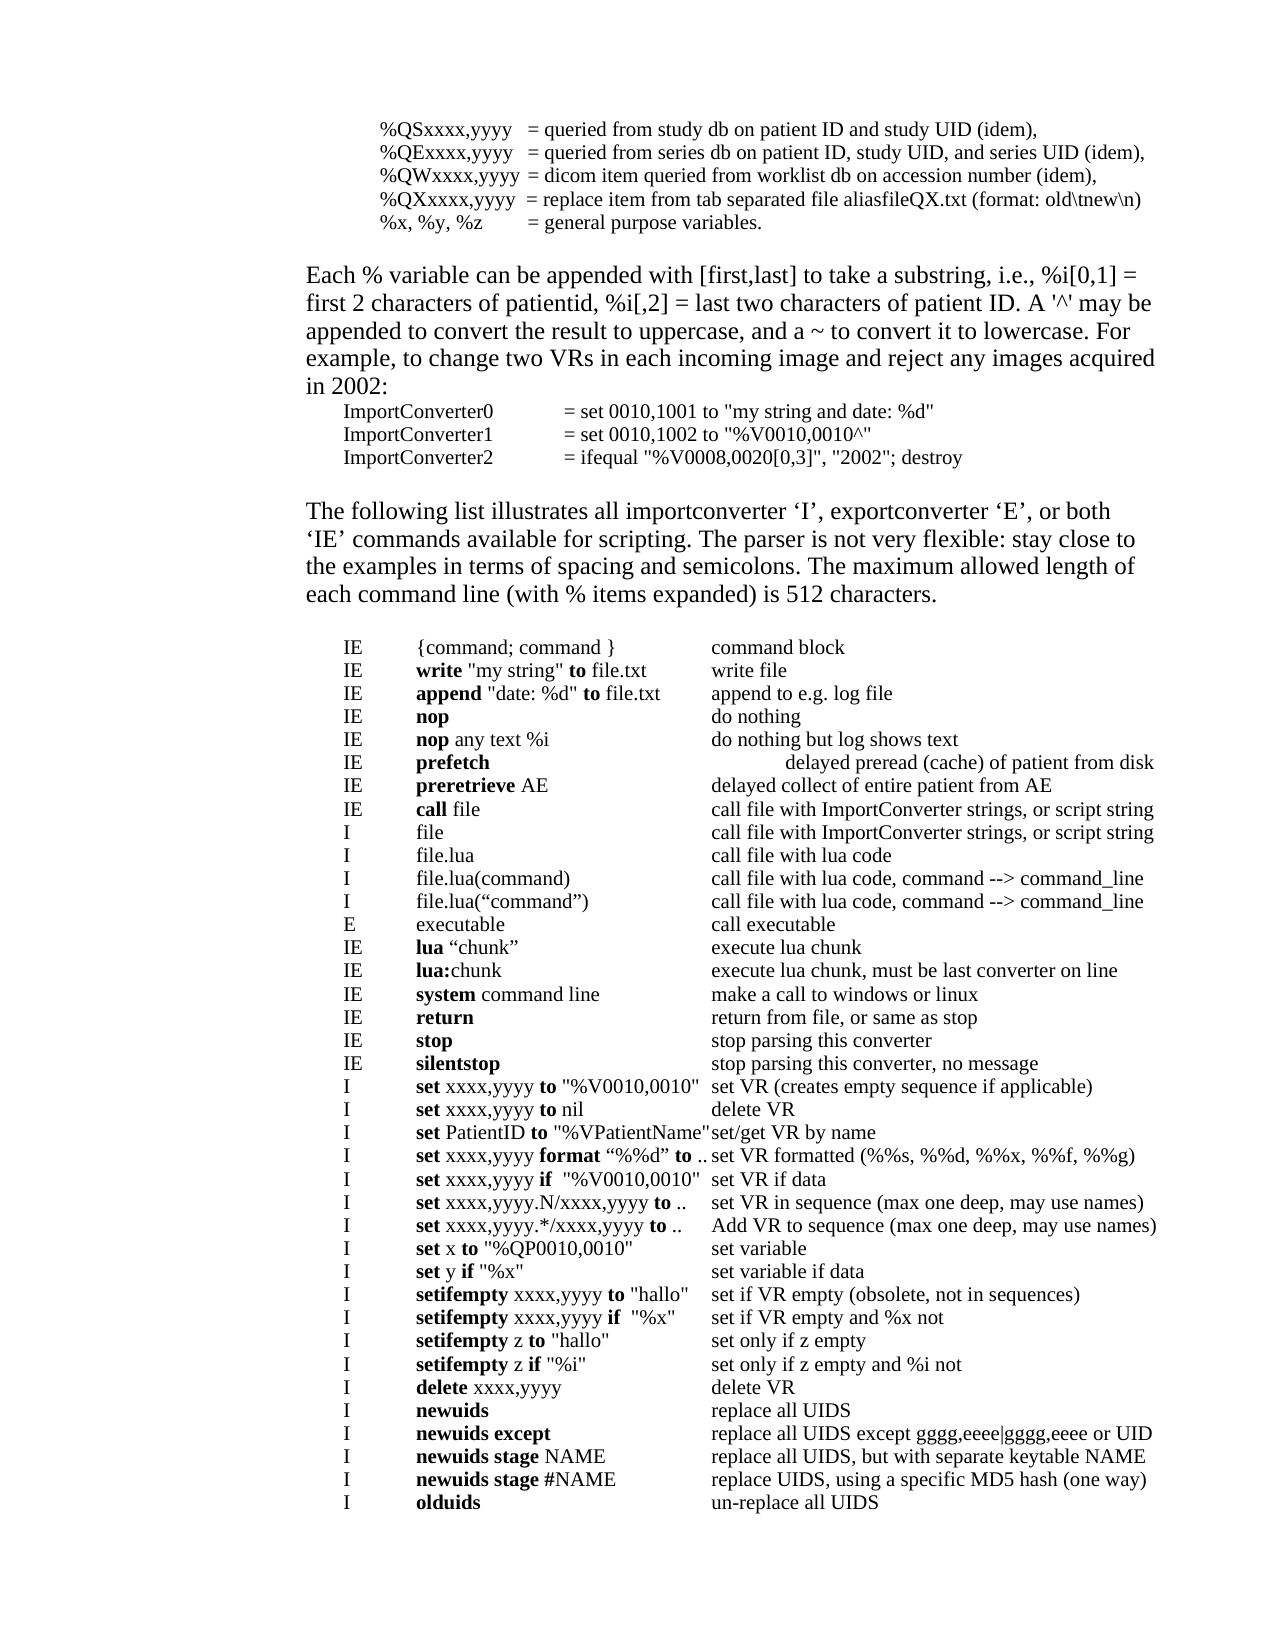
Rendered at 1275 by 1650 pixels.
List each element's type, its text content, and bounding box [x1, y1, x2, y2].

text I file.lua(command) call file with lua code, command --> command_line [268, 867, 1157, 890]
text I set xxxx,yyyy format “%%d” to .. set VR formatted (%%s, %%d, %%x, %%f, %%g) [268, 1144, 1157, 1167]
text IE silentstop stop parsing this converter, no message [268, 1052, 1157, 1075]
text IE append "date: %d" to file.txt append to e.g. log file [268, 682, 1157, 705]
text I delete xxxx,yyyy delete VR [268, 1376, 1157, 1399]
text I set xxxx,yyyy to "%V0010,0010" set VR (creates empty sequence if applicable) [268, 1075, 1157, 1098]
text I olduids un-replace all UIDS [268, 1491, 1157, 1514]
text I set xxxx,yyyy to nil delete VR [268, 1098, 1157, 1121]
text ImportConverter1 = set 0010,1002 to "%V0010,0010^" [268, 423, 1157, 446]
text I newuids except replace all UIDS except gggg,eeee|gggg,eeee or UID [268, 1422, 1157, 1445]
text IE call file call file with ImportConverter strings, or script string [268, 797, 1157, 821]
text I newuids stage #NAME replace UIDS, using a specific MD5 hash (one way) [268, 1468, 1157, 1491]
text %QExxxx,yyyy = queried from series db on patient ID, study UID, and series UID (idem), [306, 141, 1157, 164]
text %QWxxxx,yyyy = dicom item queried from worklist db on accession number (idem), [306, 164, 1157, 187]
text ImportConverter2 = ifequal "%V0008,0020[0,3]", "2002"; destroy [268, 446, 1157, 469]
text IE nop any text %i do nothing but log shows text [268, 728, 1157, 751]
text IE lua:chunk execute lua chunk, must be last converter on line [268, 959, 1157, 982]
text %QXxxxx,yyyy = replace item from tab separated file aliasfileQX.txt (format: old\tnew\n) [306, 187, 1157, 211]
text I set x to "%QP0010,0010" set variable [268, 1237, 1157, 1260]
text I setifempty xxxx,yyyy if "%x" set if VR empty and %x not [268, 1306, 1157, 1329]
text Each % variable can be appended with [first,last] to take a substring, i.e., %i[0,1] = first 2 characters of patientid, %i[,2] = last two characters of patient ID. A '^' may be appended to convert the result to uppercase, and a ~ to convert it to lowercase. For example, to change two VRs in each incoming image and reject any images acquired in 2002: [306, 261, 1157, 400]
text IE write "my string" to file.txt write file [268, 659, 1157, 682]
text IE prefetch delayed preread (cache) of patient from disk [268, 751, 1157, 774]
text I set xxxx,yyyy.*/xxxx,yyyy to .. Add VR to sequence (max one deep, may use names) [268, 1214, 1157, 1237]
text I file.lua(“command”) call file with lua code, command --> command_line [268, 890, 1157, 913]
text %QSxxxx,yyyy = queried from study db on patient ID and study UID (idem), [306, 118, 1157, 141]
text IE nop do nothing [268, 705, 1157, 728]
text I file.lua call file with lua code [268, 844, 1157, 867]
text I newuids replace all UIDS [268, 1399, 1157, 1422]
text I set xxxx,yyyy if "%V0010,0010" set VR if data [268, 1167, 1157, 1191]
text I set PatientID to "%VPatientName" set/get VR by name [268, 1121, 1157, 1144]
text I set y if "%x" set variable if data [268, 1260, 1157, 1283]
text I file call file with ImportConverter strings, or script string [268, 821, 1157, 844]
text E executable call executable [268, 913, 1157, 936]
text ImportConverter0 = set 0010,1001 to "my string and date: %d" [268, 400, 1157, 423]
text IE return return from file, or same as stop [268, 1006, 1157, 1029]
text IE preretrieve AE delayed collect of entire patient from AE [268, 774, 1157, 797]
text I setifempty z if "%i" set only if z empty and %i not [268, 1352, 1157, 1376]
text IE stop stop parsing this converter [268, 1029, 1157, 1052]
text %x, %y, %z = general purpose variables. [306, 211, 1157, 234]
text I setifempty z to "hallo" set only if z empty [268, 1329, 1157, 1352]
text The following list illustrates all importconverter ‘I’, exportconverter ‘E’, or both ‘IE’ commands available for scripting. The parser is not very flexible: stay close to the examples in terms of spacing and semicolons. The maximum allowed length of each command line (with % items expanded) is 512 characters. [306, 497, 1157, 608]
text I newuids stage NAME replace all UIDS, but with separate keytable NAME [268, 1445, 1157, 1468]
text IE {command; command } command block [268, 636, 1157, 659]
text I set xxxx,yyyy.N/xxxx,yyyy to .. set VR in sequence (max one deep, may use names) [268, 1191, 1157, 1214]
text I setifempty xxxx,yyyy to "hallo" set if VR empty (obsolete, not in sequences) [268, 1283, 1157, 1306]
text IE lua “chunk” execute lua chunk [268, 936, 1157, 959]
text IE system command line make a call to windows or linux [268, 982, 1157, 1006]
